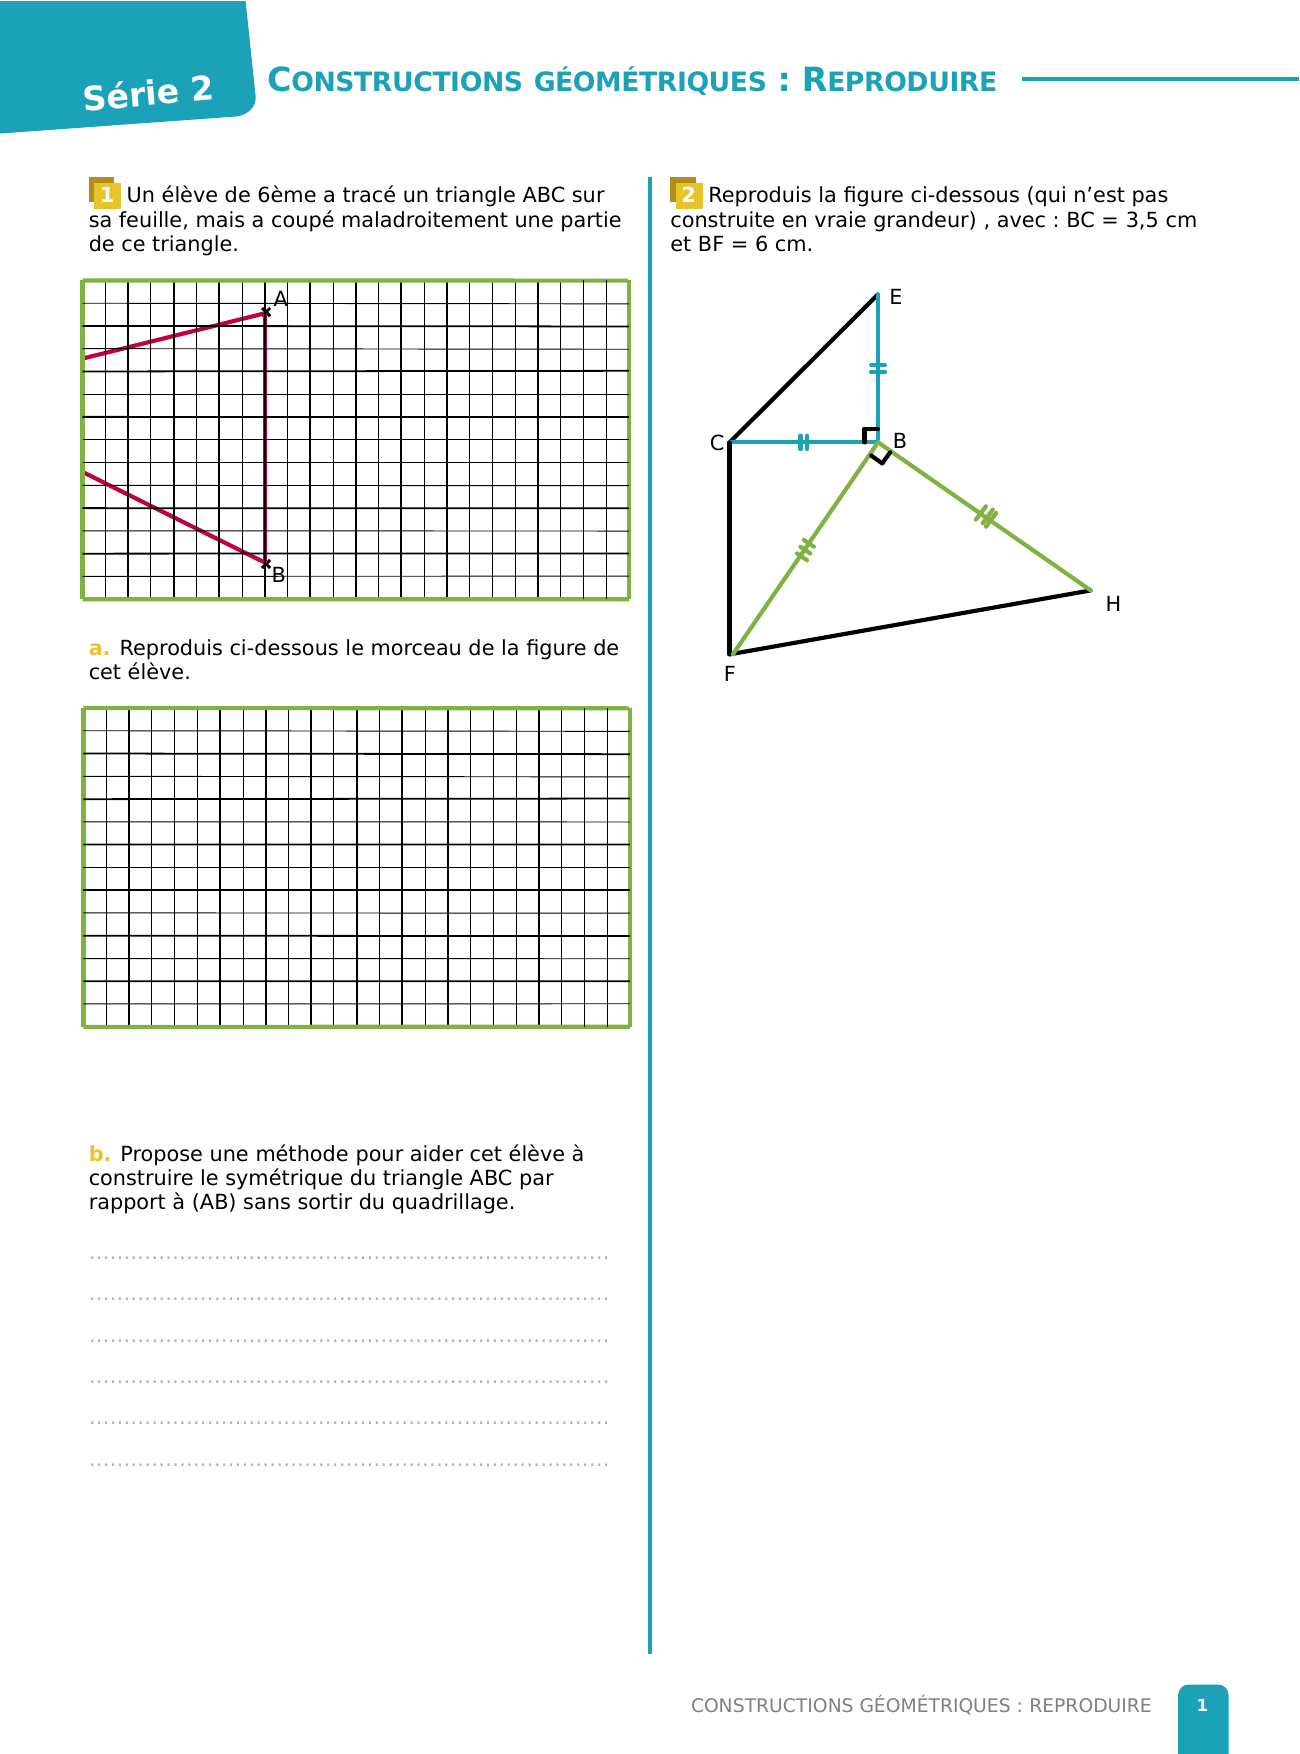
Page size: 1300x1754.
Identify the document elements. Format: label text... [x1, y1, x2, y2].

subtitle Reproduis la ﬁgure ci-dessous (qui n’est pas construite en vraie grandeur) , avec : BC = 3,5 cm et BF = 6 cm. [670, 177, 1211, 257]
subtitle Un élève de 6ème a tracé un triangle ABC sur sa feuille, mais a coupé maladroitement une partie de ce triangle. [88, 177, 629, 257]
list Propose une méthode pour aider cet élève à construire le symétrique du triangle ABC par rapport à (AB) sans sortir du quadrillage. [88, 1142, 629, 1214]
text ……………………………………………………………………………………………………………………………………………………………………………………………………………………………………………………………………………………………………………………………………………………………………………………………………………… [88, 1226, 629, 1474]
list Reproduis ci-dessous le morceau de la figure de cet élève. [88, 636, 629, 684]
